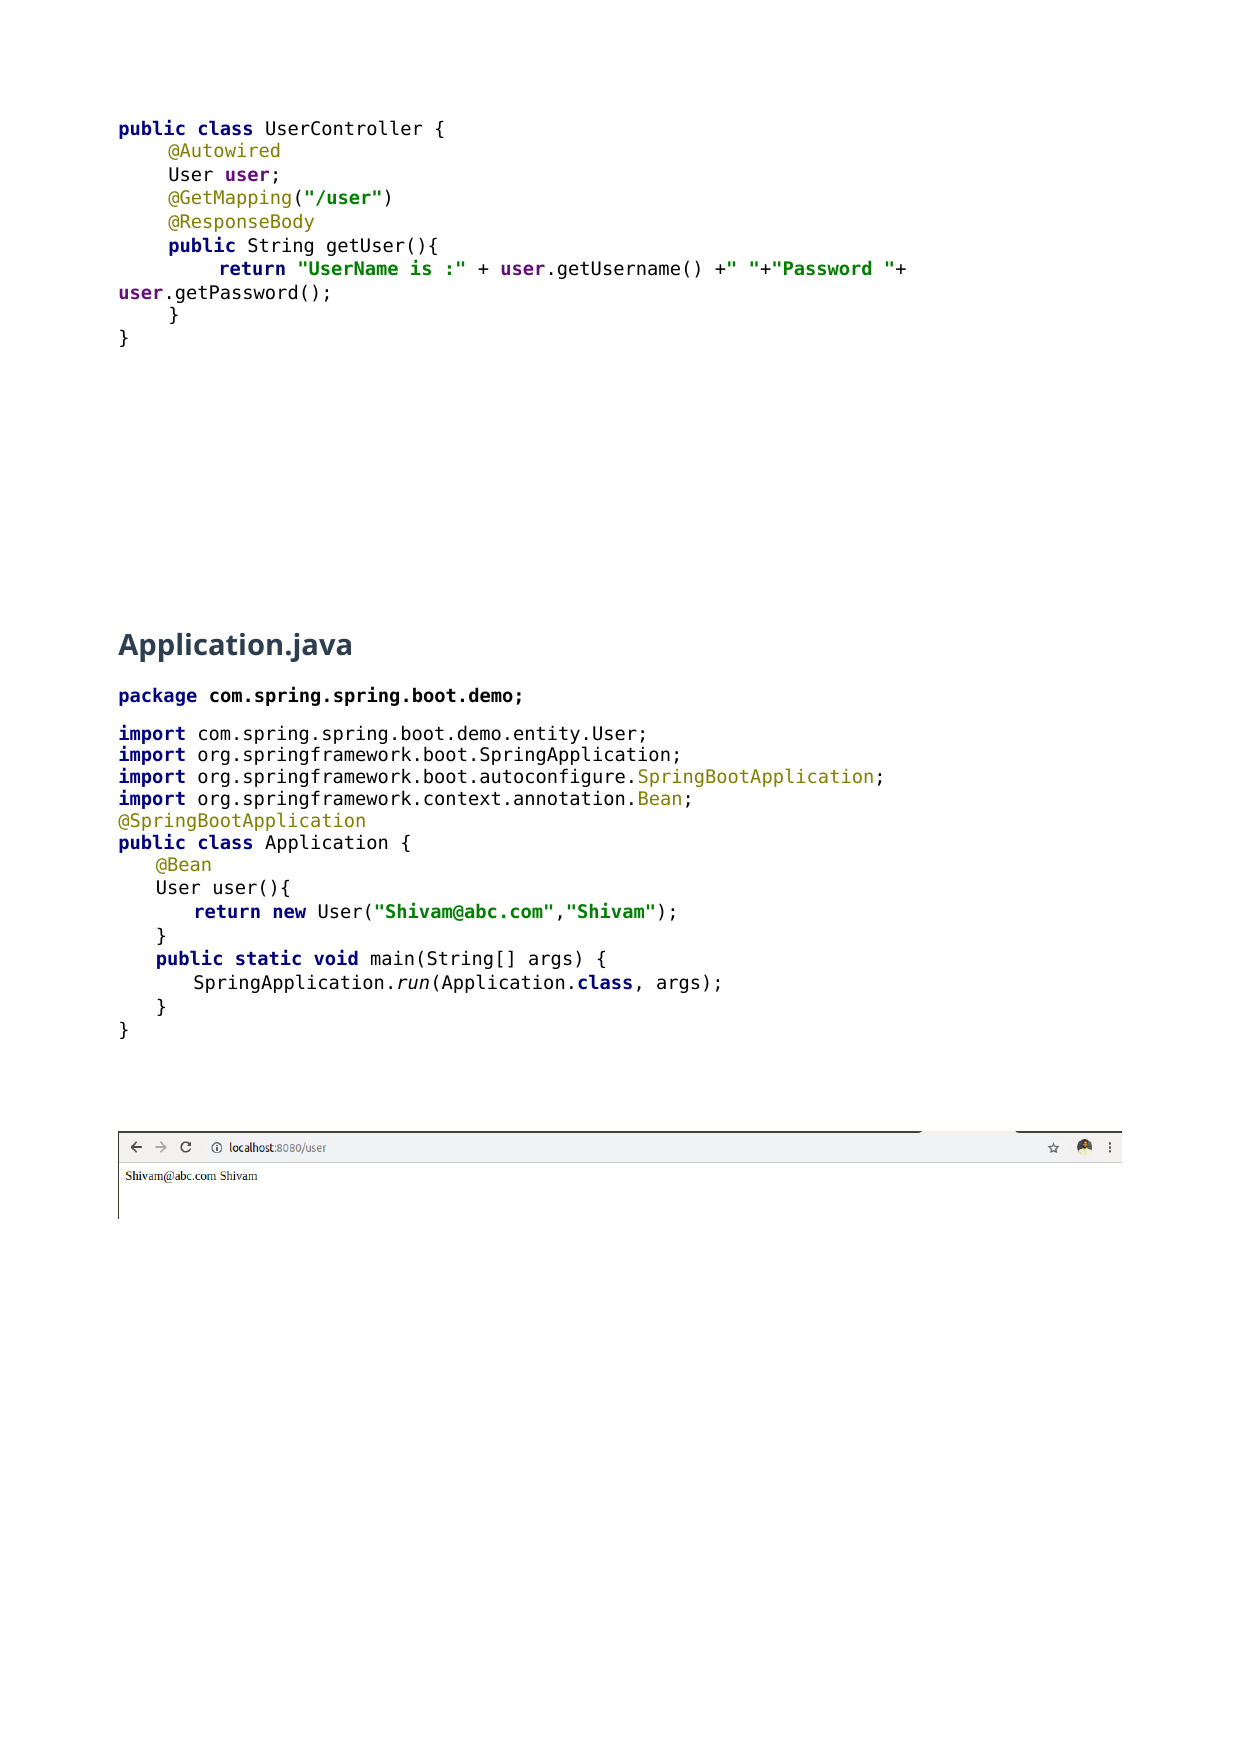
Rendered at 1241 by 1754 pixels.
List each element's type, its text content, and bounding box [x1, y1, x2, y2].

text package com.spring.spring.boot.demo; [118, 685, 1122, 707]
text public static void main(String[] args) { [118, 948, 1122, 972]
text } [118, 925, 1122, 948]
text @Autowired [118, 140, 1122, 164]
text import org.springframework.boot.autoconfigure.SpringBootApplication; [118, 766, 1122, 788]
text SpringApplication.run(Application.class, args); [118, 972, 1122, 996]
text public class UserController { [118, 118, 1122, 140]
text } [118, 304, 1122, 327]
text public String getUser(){ [118, 234, 1122, 258]
text User user; [118, 164, 1122, 187]
text return "UserName is :" + user.getUsername() +" "+"Password "+ user.getPassword(); [118, 258, 1122, 304]
text Application.java [118, 624, 1122, 663]
picture [118, 1131, 1123, 1219]
text } [118, 327, 1122, 349]
text @GetMapping("/user") [118, 187, 1122, 211]
text } [118, 1019, 1122, 1041]
text return new User("Shivam@abc.com","Shivam"); [118, 901, 1122, 925]
text } [118, 996, 1122, 1019]
text @SpringBootApplication [118, 810, 1122, 832]
text import org.springframework.context.annotation.Bean; [118, 788, 1122, 810]
text @Bean [118, 854, 1122, 877]
text public class Application { [118, 832, 1122, 854]
text import org.springframework.boot.SpringApplication; [118, 744, 1122, 766]
text User user(){ [118, 877, 1122, 901]
text @ResponseBody [118, 211, 1122, 234]
text import com.spring.spring.boot.demo.entity.User; [118, 722, 1122, 744]
